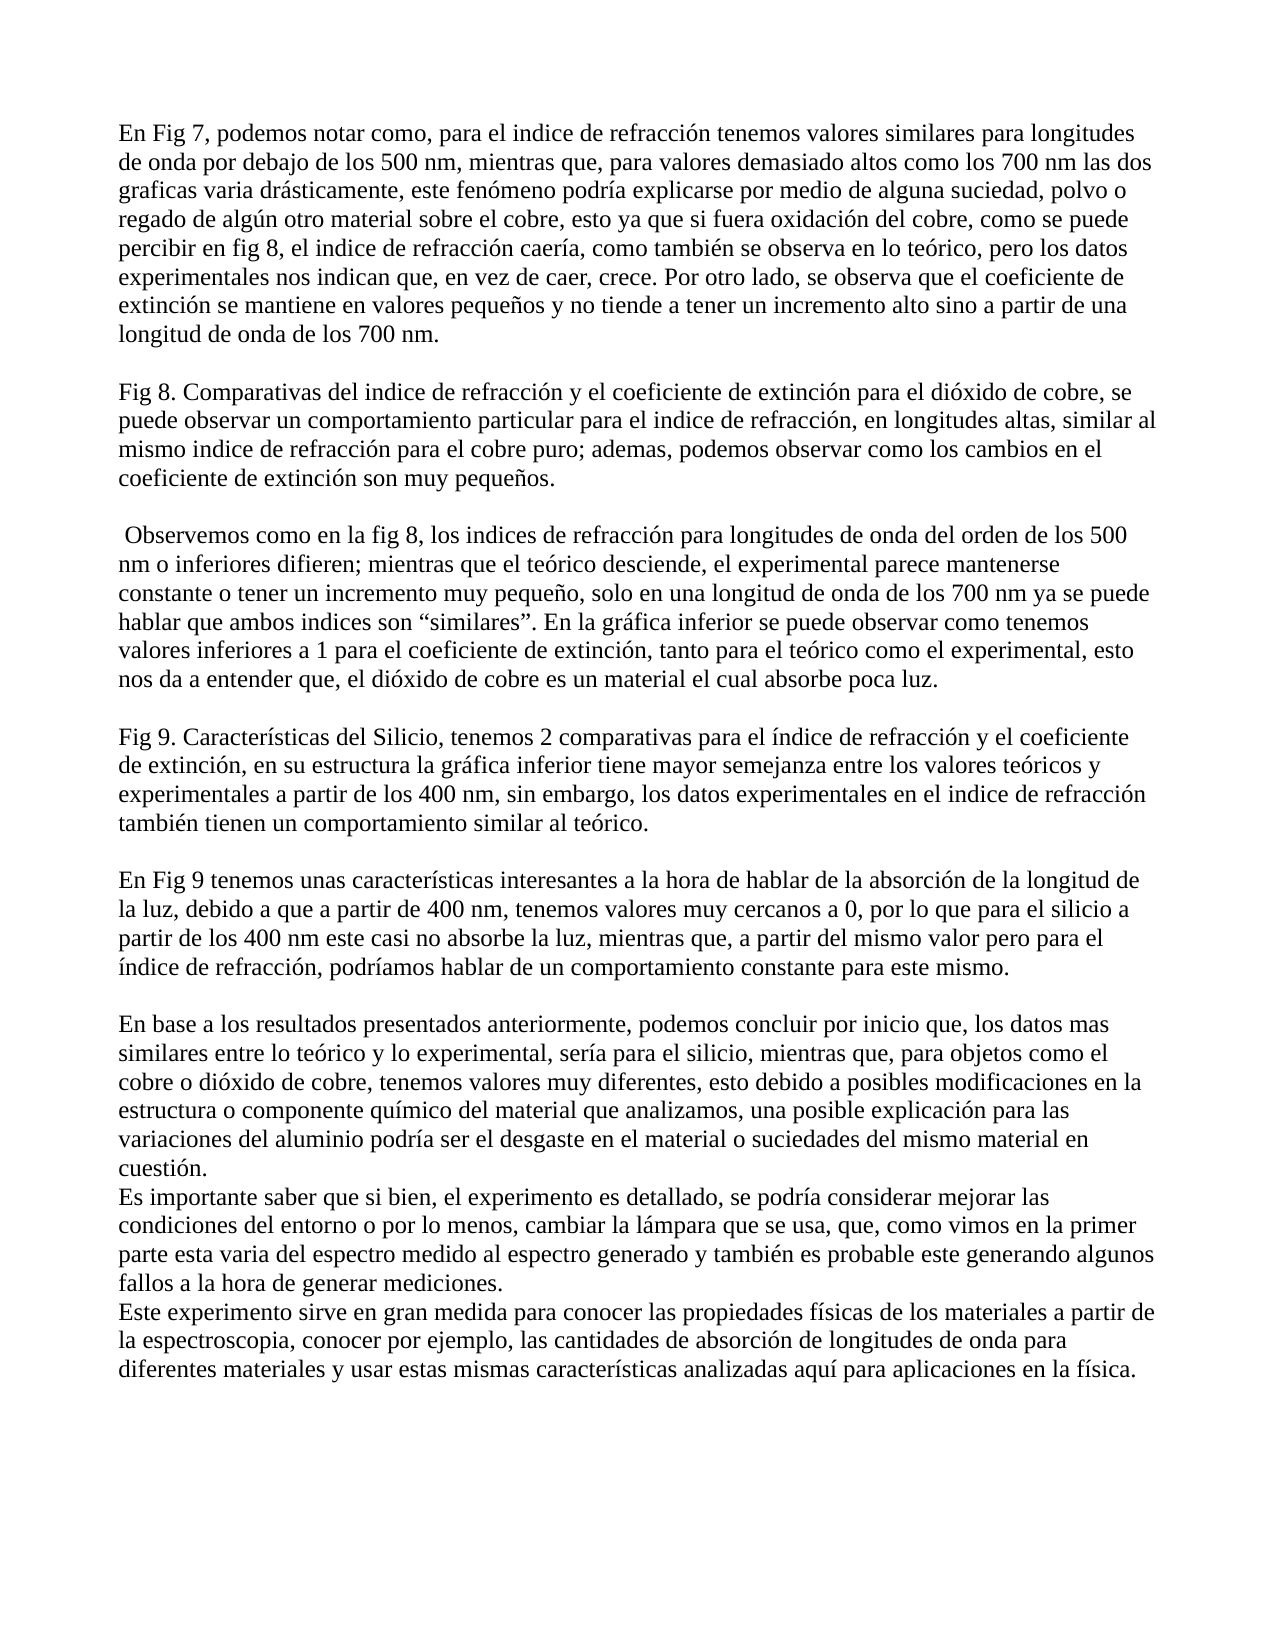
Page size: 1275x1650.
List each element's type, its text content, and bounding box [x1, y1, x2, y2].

text Observemos como en la fig 8, los indices de refracción para longitudes de onda del orden de los 500 nm o inferiores difieren; mientras que el teórico desciende, el experimental parece mantenerse constante o tener un incremento muy pequeño, solo en una longitud de onda de los 700 nm ya se puede hablar que ambos indices son “similares”. En la gráfica inferior se puede observar como tenemos valores inferiores a 1 para el coeficiente de extinción, tanto para el teórico como el experimental, esto nos da a entender que, el dióxido de cobre es un material el cual absorbe poca luz. [118, 521, 1157, 693]
text Es importante saber que si bien, el experimento es detallado, se podría considerar mejorar las condiciones del entorno o por lo menos, cambiar la lámpara que se usa, que, como vimos en la primer parte esta varia del espectro medido al espectro generado y también es probable este generando algunos fallos a la hora de generar mediciones. [118, 1182, 1157, 1297]
text En Fig 9 tenemos unas características interesantes a la hora de hablar de la absorción de la longitud de la luz, debido a que a partir de 400 nm, tenemos valores muy cercanos a 0, por lo que para el silicio a partir de los 400 nm este casi no absorbe la luz, mientras que, a partir del mismo valor pero para el índice de refracción, podríamos hablar de un comportamiento constante para este mismo. [118, 866, 1157, 981]
text Este experimento sirve en gran medida para conocer las propiedades físicas de los materiales a partir de la espectroscopia, conocer por ejemplo, las cantidades de absorción de longitudes de onda para diferentes materiales y usar estas mismas características analizadas aquí para aplicaciones en la física. [118, 1297, 1157, 1383]
text En Fig 7, podemos notar como, para el indice de refracción tenemos valores similares para longitudes de onda por debajo de los 500 nm, mientras que, para valores demasiado altos como los 700 nm las dos graficas varia drásticamente, este fenómeno podría explicarse por medio de alguna suciedad, polvo o regado de algún otro material sobre el cobre, esto ya que si fuera oxidación del cobre, como se puede percibir en fig 8, el indice de refracción caería, como también se observa en lo teórico, pero los datos experimentales nos indican que, en vez de caer, crece. Por otro lado, se observa que el coeficiente de extinción se mantiene en valores pequeños y no tiende a tener un incremento alto sino a partir de una longitud de onda de los 700 nm. [118, 118, 1157, 348]
text Fig 8. Comparativas del indice de refracción y el coeficiente de extinción para el dióxido de cobre, se puede observar un comportamiento particular para el indice de refracción, en longitudes altas, similar al mismo indice de refracción para el cobre puro; ademas, podemos observar como los cambios en el coeficiente de extinción son muy pequeños. [118, 377, 1157, 492]
text En base a los resultados presentados anteriormente, podemos concluir por inicio que, los datos mas similares entre lo teórico y lo experimental, sería para el silicio, mientras que, para objetos como el cobre o dióxido de cobre, tenemos valores muy diferentes, esto debido a posibles modificaciones en la estructura o componente químico del material que analizamos, una posible explicación para las variaciones del aluminio podría ser el desgaste en el material o suciedades del mismo material en cuestión. [118, 1009, 1157, 1182]
text Fig 9. Características del Silicio, tenemos 2 comparativas para el índice de refracción y el coeficiente de extinción, en su estructura la gráfica inferior tiene mayor semejanza entre los valores teóricos y experimentales a partir de los 400 nm, sin embargo, los datos experimentales en el indice de refracción también tienen un comportamiento similar al teórico. [118, 722, 1157, 837]
